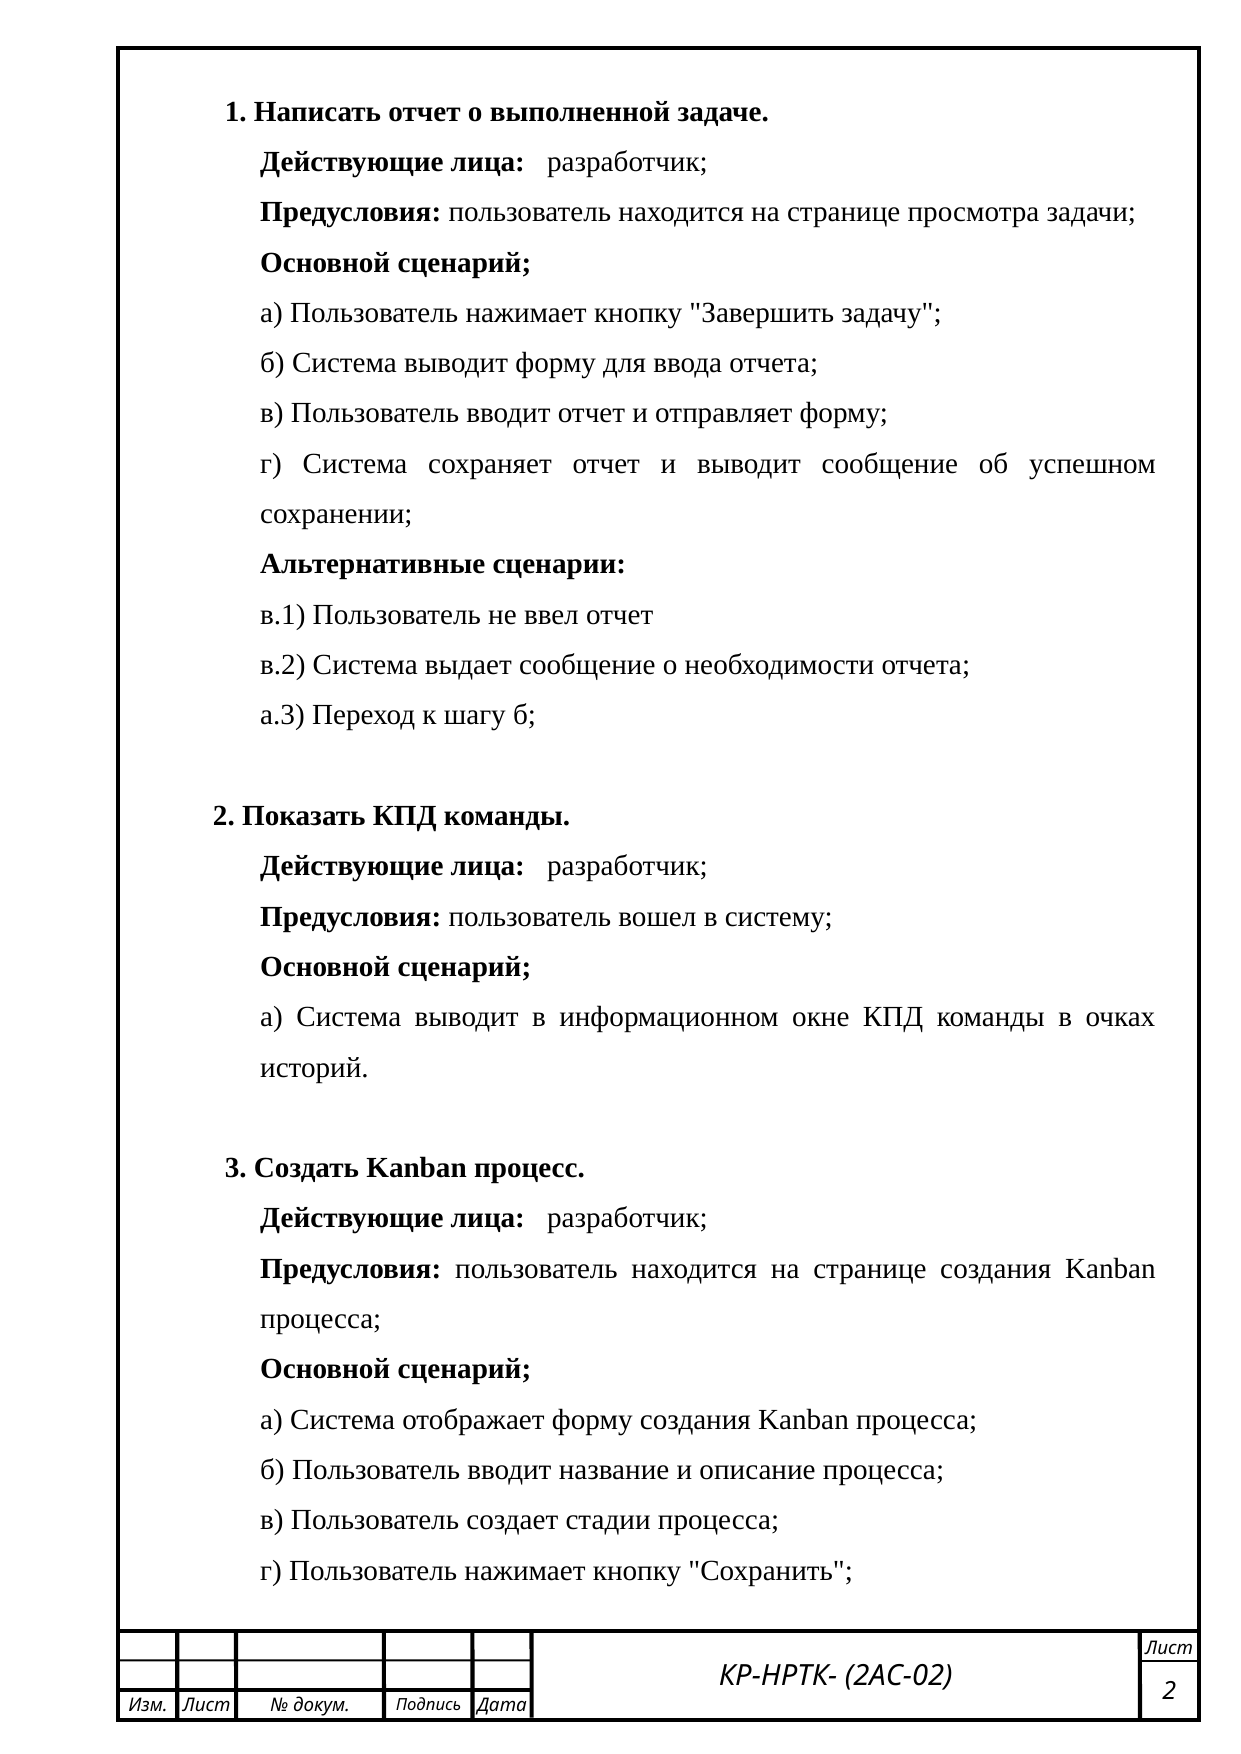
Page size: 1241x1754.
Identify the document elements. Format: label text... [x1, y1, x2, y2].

text Предусловия: пользователь находится на странице просмотра задачи; [260, 194, 1156, 228]
text а) Система отображает форму создания Kanban процесса; [260, 1402, 1156, 1435]
text Действующие лица: разработчик; [260, 848, 1156, 882]
text Альтернативные сценарии: [260, 547, 1156, 580]
text Основной сценарий; [260, 245, 1156, 278]
text Основной сценарий; [260, 1352, 1156, 1385]
text Предусловия: пользователь находится на странице создания Kanban процесса; [260, 1251, 1156, 1335]
text а) Пользователь нажимает кнопку "Завершить задачу"; [260, 295, 1156, 328]
text Основной сценарий; [260, 949, 1156, 983]
text Действующие лица: разработчик; [260, 1201, 1156, 1234]
text в.2) Система выдает сообщение о необходимости отчета; [260, 647, 1156, 681]
text б) Система выводит форму для ввода отчета; [260, 345, 1156, 379]
text в) Пользователь вводит отчет и отправляет форму; [260, 396, 1156, 429]
text г) Система сохраняет отчет и выводит сообщение об успешном сохранении; [260, 446, 1156, 530]
text г) Пользователь нажимает кнопку "Сохранить"; [260, 1553, 1156, 1586]
text 1. Написать отчет о выполненной задаче. [224, 94, 1156, 127]
text Действующие лица: разработчик; [260, 144, 1156, 178]
text 2. Показать КПД команды. [148, 798, 1156, 832]
text а.3) Переход к шагу б; [260, 697, 1156, 731]
text в.1) Пользователь не ввел отчет [260, 597, 1156, 630]
text б) Пользователь вводит название и описание процесса; [260, 1452, 1156, 1486]
text Предусловия: пользователь вошел в систему; [260, 899, 1156, 932]
text а) Система выводит в информационном окне КПД команды в очках историй. [260, 999, 1156, 1083]
text в) Пользователь создает стадии процесса; [260, 1502, 1156, 1536]
text 3. Создать Kanban процесс. [224, 1150, 1156, 1184]
